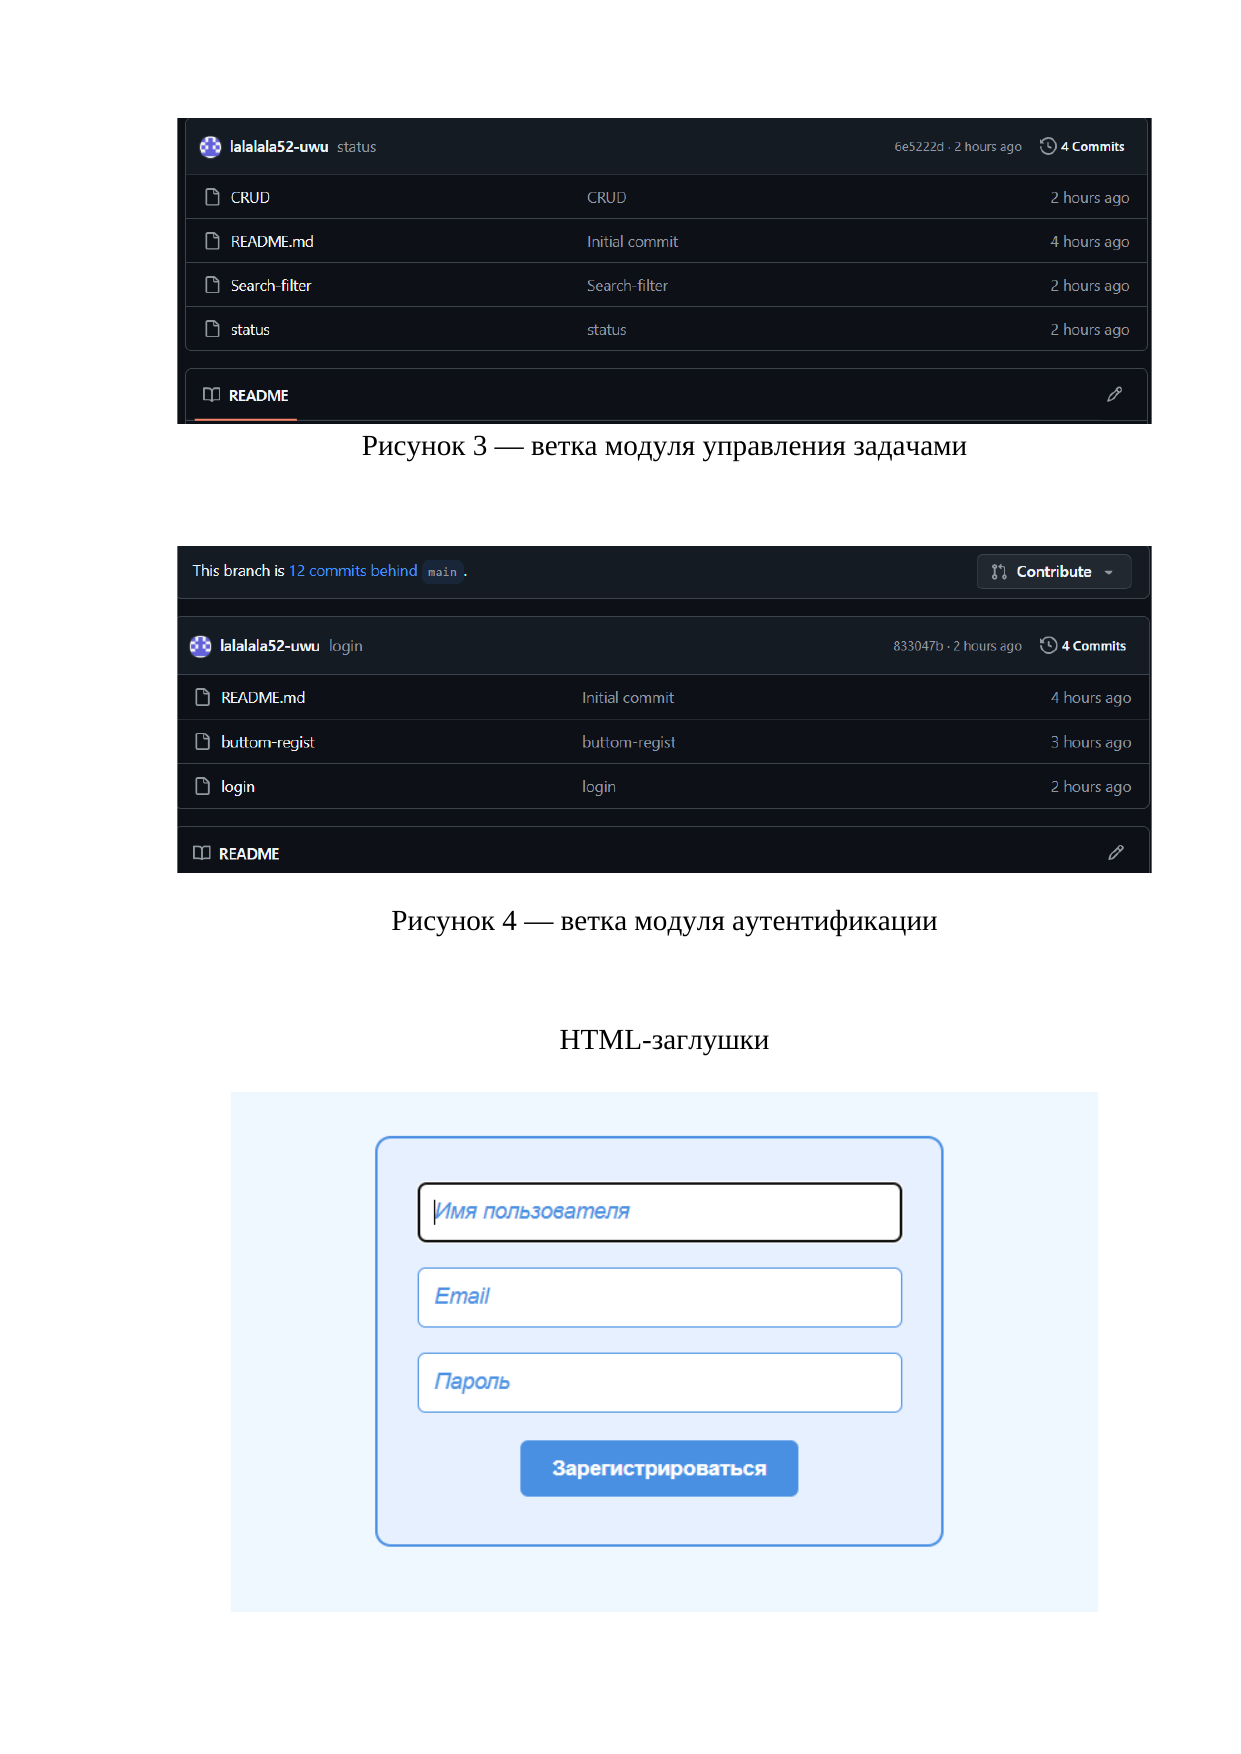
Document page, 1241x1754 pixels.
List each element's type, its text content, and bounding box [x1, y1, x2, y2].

text Рисунок 3 — ветка модуля управления задачами [177, 424, 1152, 462]
text HTML-заглушки [177, 1022, 1152, 1055]
text Рисунок 4 — ветка модуля аутентификации [177, 873, 1152, 937]
picture [230, 1092, 1099, 1612]
picture [177, 118, 1152, 424]
picture [177, 546, 1152, 873]
